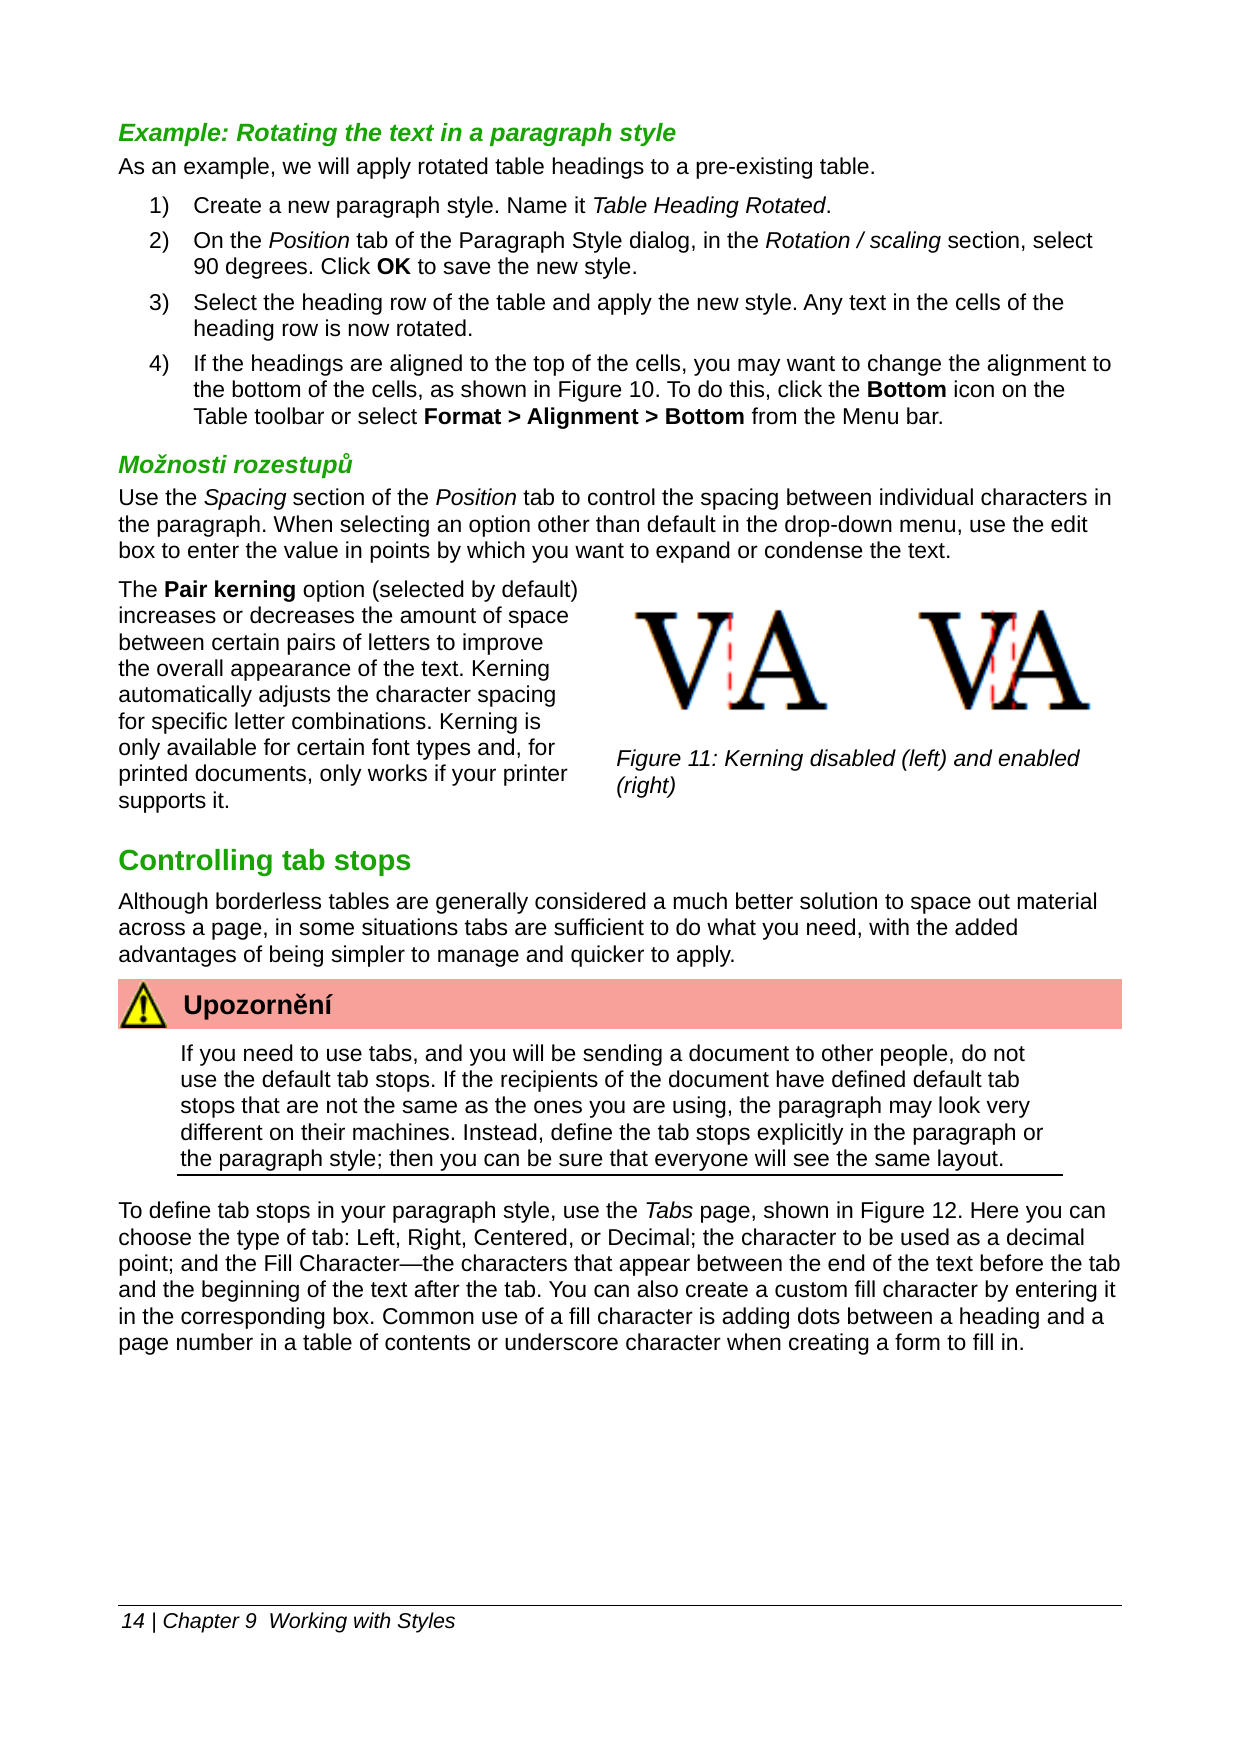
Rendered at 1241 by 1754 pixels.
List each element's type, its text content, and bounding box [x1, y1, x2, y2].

subtitle Example: Rotating the text in a paragraph style [118, 118, 1122, 147]
picture [617, 576, 1107, 746]
table_header [581, 576, 1123, 819]
subtitle Upozornění [118, 979, 1122, 1029]
list Select the heading row of the table and apply the new style. Any text in the cells of the heading row is now rotated. [169, 288, 1122, 341]
text Use the Spacing section of the Position tab to control the spacing between individual characters in the paragraph. When selecting an option other than default in the drop-down menu, use the edit box to enter the value in points by which you want to expand or condense the text. [118, 484, 1122, 563]
list As an example, we will apply rotated table headings to a pre-existing table. [118, 153, 1122, 179]
list Create a new paragraph style. Name it Table Heading Rotated. [169, 192, 1122, 218]
list On the Position tab of the Paragraph Style dialog, in the Rotation / scaling section, select 90 degrees. Click OK to save the new style. [169, 227, 1122, 279]
list If the headings are aligned to the top of the cells, you may want to change the alignment to the bottom of the cells, as shown in Figure 10. To do this, click the Bottom icon on the Table toolbar or select Format > Alignment > Bottom from the Menu bar. [169, 350, 1122, 429]
picture [119, 980, 167, 1028]
text If you need to use tabs, and you will be sending a document to other people, do not use the default tab stops. If the recipients of the document have defined default tab stops that are not the same as the ones you are using, the paragraph may look very different on their machines. Instead, define the tab stops explicitly in the paragraph or the paragraph style; then you can be sure that everyone will see the same layout. [177, 1036, 1063, 1174]
table_header The Pair kerning option (selected by default) increases or decreases the amount of space between certain pairs of letters to improve the overall appearance of the text. Kerning automatically adjusts the character spacing for specific letter combinations. Kerning is only available for certain font types and, for printed documents, only works if your printer supports it. [118, 576, 581, 819]
text Although borderless tables are generally considered a much better solution to space out material across a page, in some situations tabs are sufficient to do what you need, with the added advantages of being simpler to manage and quicker to apply. [118, 888, 1122, 967]
subtitle Controlling tab stops [118, 843, 1122, 876]
subtitle Možnosti rozestupů [118, 450, 1122, 478]
text To define tab stops in your paragraph style, use the Tabs page, shown in Figure 12. Here you can choose the type of tab: Left, Right, Centered, or Decimal; the character to be used as a decimal point; and the Fill Character—the characters that appear between the end of the text before the tab and the beginning of the text after the tab. You can also create a custom fill character by entering it in the corresponding box. Common use of a fill character is adding dots between a heading and a page number in a table of contents or underscore character when creating a form to fill in. [118, 1197, 1122, 1356]
